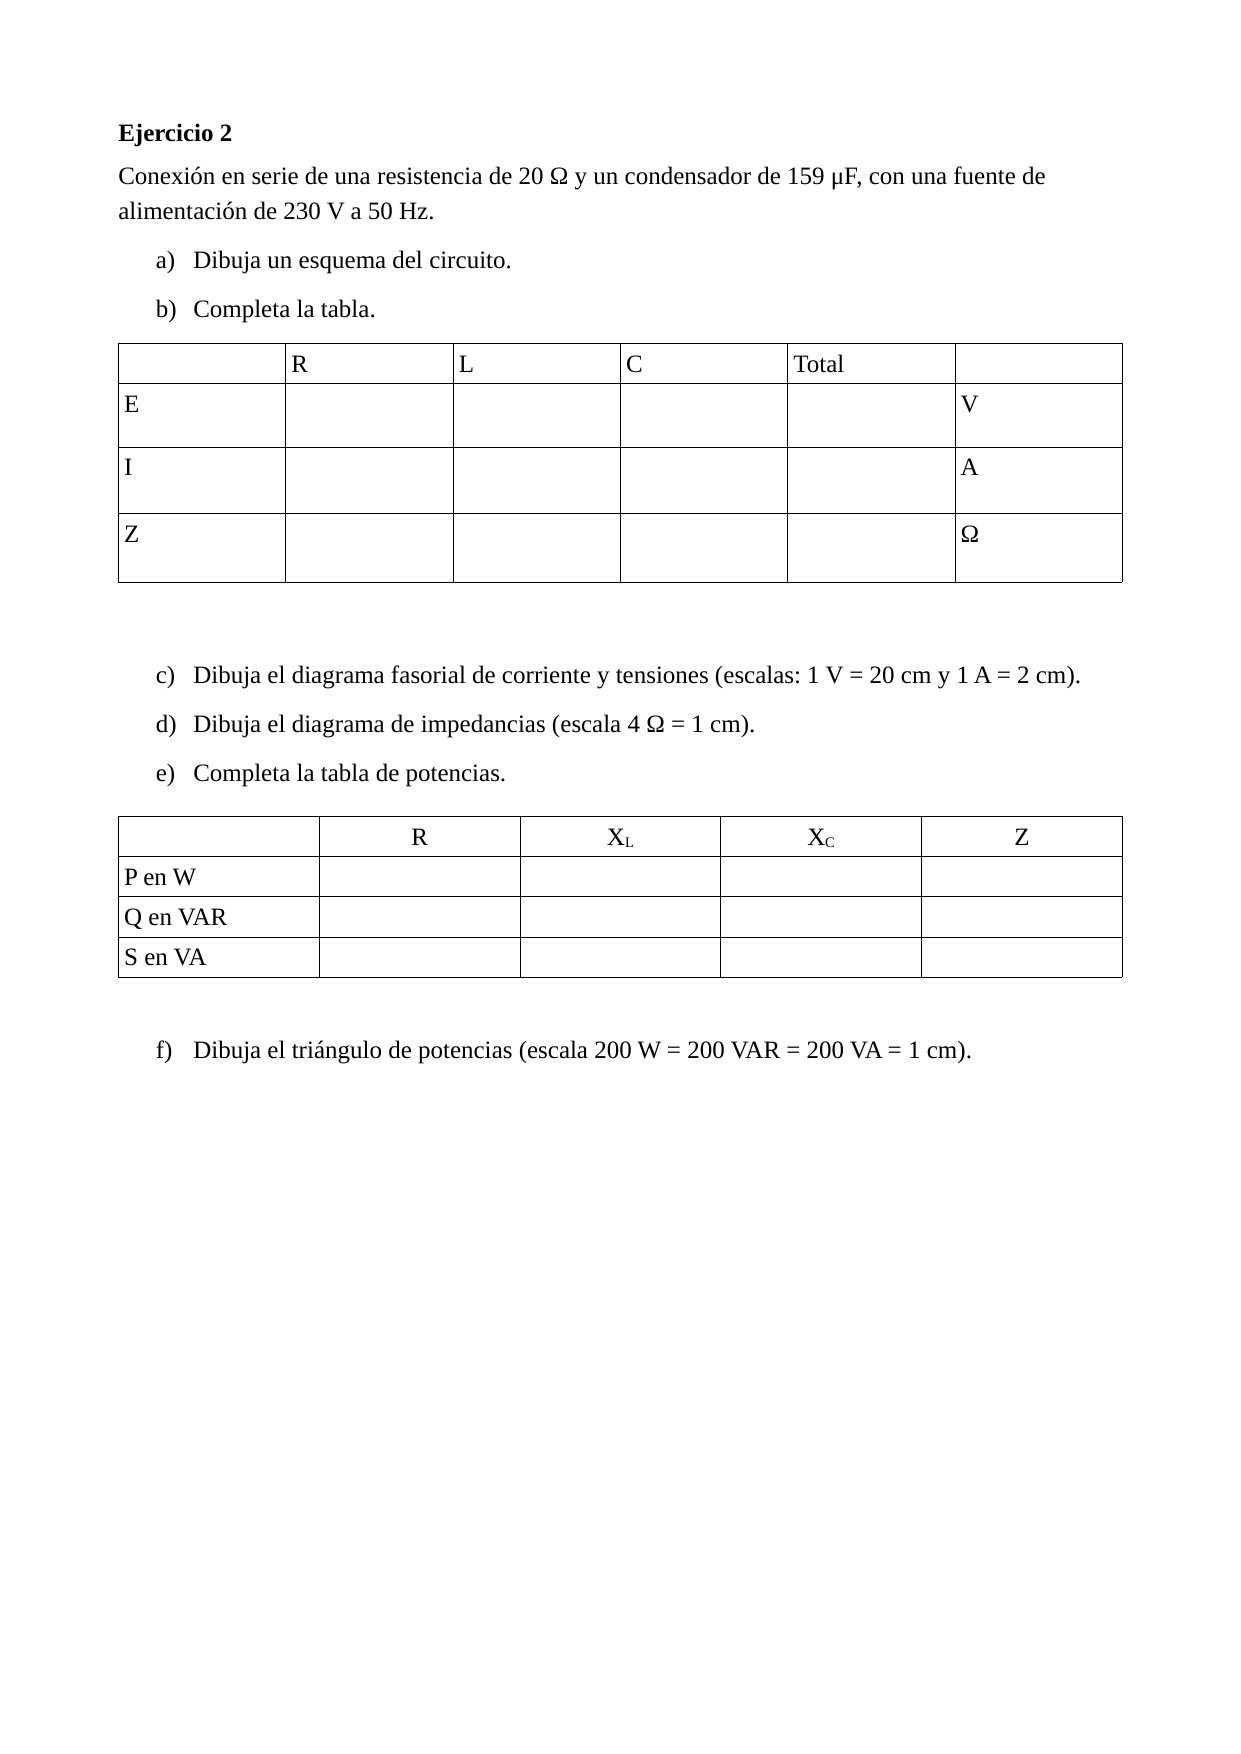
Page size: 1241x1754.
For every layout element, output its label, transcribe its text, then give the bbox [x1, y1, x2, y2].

table_cell [320, 897, 520, 937]
table_cell [788, 514, 955, 582]
table_cell [621, 384, 787, 447]
table_cell [621, 514, 787, 582]
table_header L [454, 344, 620, 383]
list Dibuja un esquema del circuito. [156, 245, 1122, 273]
table_cell [788, 448, 955, 513]
table_header C [621, 344, 787, 383]
table_header [956, 344, 1122, 383]
table_cell [721, 857, 921, 896]
text Conexión en serie de una resistencia de 20 Ω y un condensador de 159 μF, con una fuente de alimentación de 230 V a 50 Hz. [118, 161, 1122, 224]
table_cell [922, 897, 1122, 937]
table_cell P en W [119, 857, 319, 896]
table_cell V [956, 384, 1122, 447]
list Completa la tabla de potencias. [156, 758, 1122, 787]
table_cell [922, 857, 1122, 896]
table_cell [454, 384, 620, 447]
table_cell [320, 938, 520, 977]
table_cell [320, 857, 520, 896]
table_cell S en VA [119, 938, 319, 977]
list Dibuja el triángulo de potencias (escala 200 W = 200 VAR = 200 VA = 1 cm). [156, 1035, 1122, 1063]
table_cell [454, 514, 620, 582]
table_cell Z [119, 514, 285, 582]
table_cell Q en VAR [119, 897, 319, 937]
table_cell [788, 384, 955, 447]
table_header Total [788, 344, 955, 383]
table_cell [721, 897, 921, 937]
table_cell [521, 897, 720, 937]
table_cell A [956, 448, 1122, 513]
table_header R [286, 344, 453, 383]
table_cell [521, 857, 720, 896]
table_header XC [721, 817, 921, 856]
table_header Z [922, 817, 1122, 856]
list Dibuja el diagrama fasorial de corriente y tensiones (escalas: 1 V = 20 cm y 1 A = 2 cm). [156, 660, 1122, 689]
table_cell [621, 448, 787, 513]
table_header [119, 817, 319, 856]
list Dibuja el diagrama de impedancias (escala 4 Ω = 1 cm). [156, 709, 1122, 738]
table_header XL [521, 817, 720, 856]
table_cell [721, 938, 921, 977]
table_cell [286, 514, 453, 582]
table_cell [286, 448, 453, 513]
table_cell [454, 448, 620, 513]
table_cell E [119, 384, 285, 447]
list Completa la tabla. [156, 294, 1122, 323]
table_cell I [119, 448, 285, 513]
table_cell Ω [956, 514, 1122, 582]
table_cell [286, 384, 453, 447]
table_header R [320, 817, 520, 856]
table_cell [521, 938, 720, 977]
table_cell [922, 938, 1122, 977]
table_header [119, 344, 285, 383]
text Ejercicio 2 [118, 118, 1122, 147]
